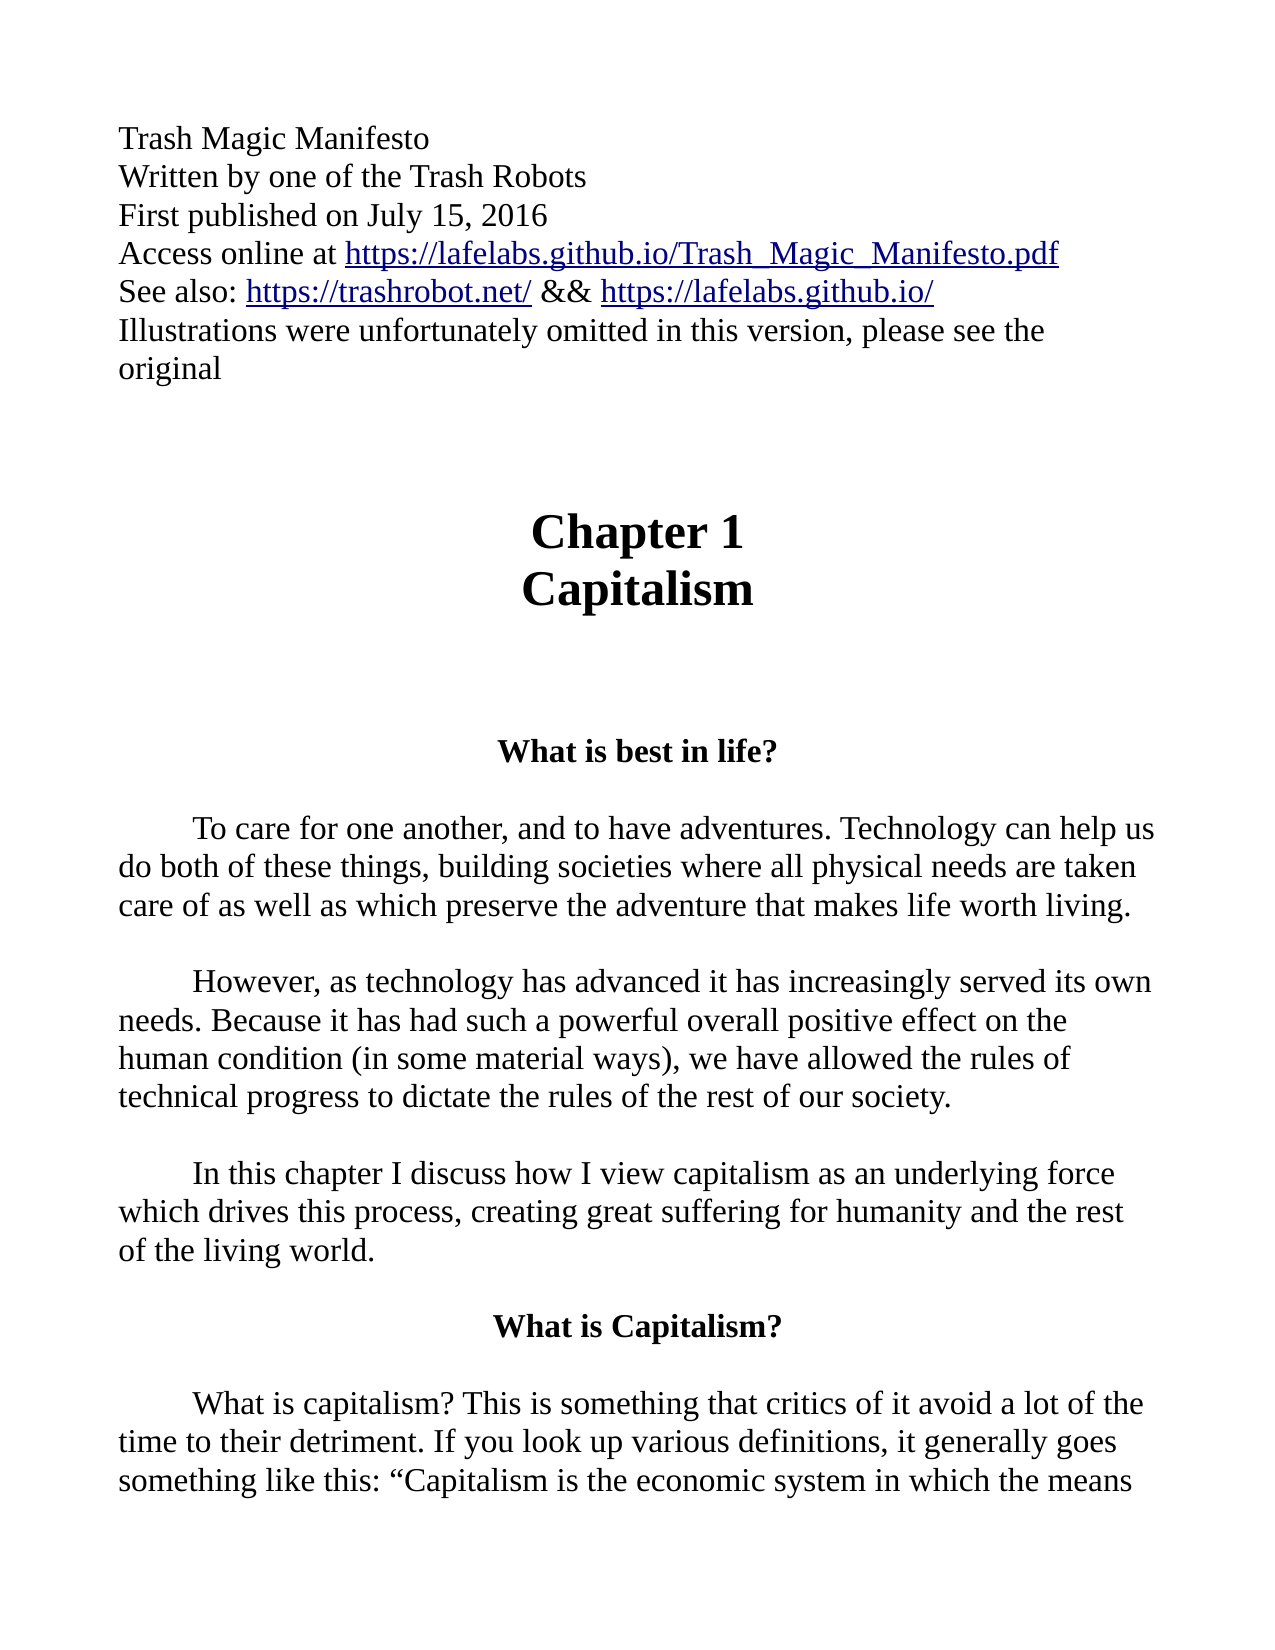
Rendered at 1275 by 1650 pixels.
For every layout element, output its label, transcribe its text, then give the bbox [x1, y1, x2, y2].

text Chapter 1 [118, 501, 1157, 559]
text What is best in life? [118, 731, 1157, 770]
text See also: https://trashrobot.net/ && https://lafelabs.github.io/ [118, 271, 1157, 310]
text In this chapter I discuss how I view capitalism as an underlying force which drives this process, creating great suffering for humanity and the rest of the living world. [118, 1153, 1157, 1268]
text What is Capitalism? [118, 1306, 1157, 1345]
text Trash Magic Manifesto [118, 118, 1157, 156]
text First published on July 15, 2016 [118, 195, 1157, 233]
text Access online at https://lafelabs.github.io/Trash_Magic_Manifesto.pdf [118, 233, 1157, 271]
text However, as technology has advanced it has increasingly served its own needs. Because it has had such a powerful overall positive effect on the human condition (in some material ways), we have allowed the rules of technical progress to dictate the rules of the rest of our society. [118, 961, 1157, 1115]
text Capitalism [118, 559, 1157, 616]
text Written by one of the Trash Robots [118, 156, 1157, 195]
text To care for one another, and to have adventures. Technology can help us do both of these things, building societies where all physical needs are taken care of as well as which preserve the adventure that makes life worth living. [118, 808, 1157, 923]
text What is capitalism? This is something that critics of it avoid a lot of the time to their detriment. If you look up various definitions, it generally goes something like this: “Capitalism is the economic system in which the means [118, 1383, 1157, 1498]
text Illustrations were unfortunately omitted in this version, please see the original [118, 310, 1157, 386]
